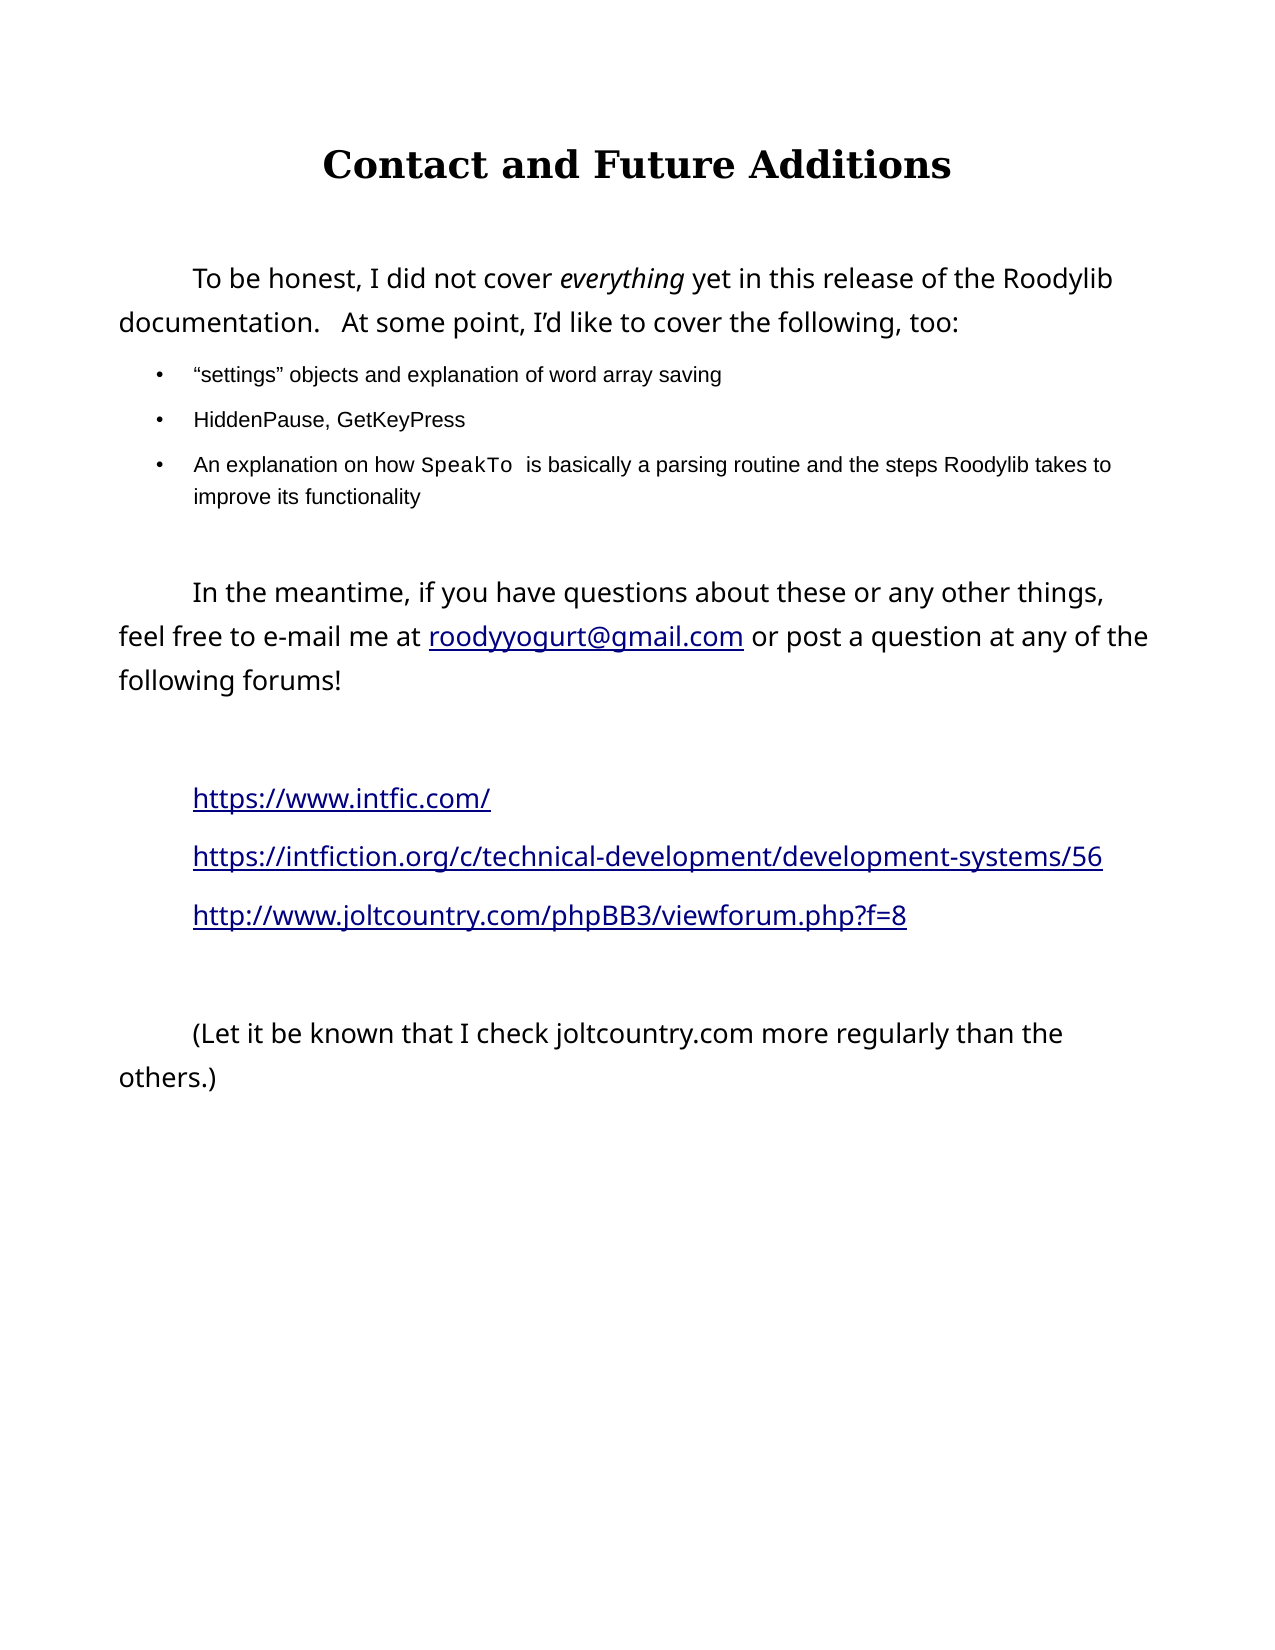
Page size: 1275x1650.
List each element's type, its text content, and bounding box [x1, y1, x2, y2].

text http://www.joltcountry.com/phpBB3/viewforum.php?f=8 [118, 897, 1157, 933]
text In the meantime, if you have questions about these or any other things, feel free to e-mail me at roodyyogurt@gmail.com or post a question at any of the following forums! [118, 573, 1157, 698]
text (Let it be known that I check joltcountry.com more regularly than the others.) [118, 1014, 1157, 1095]
text https://www.intfic.com/ [118, 779, 1157, 816]
list HiddenPause, GetKeyPress [156, 407, 1157, 432]
subtitle Contact and Future Additions [118, 143, 1157, 188]
text https://intfiction.org/c/technical-development/development-systems/56 [118, 838, 1157, 875]
list An explanation on how SpeakTo is basically a parsing routine and the steps Roodylib takes to improve its functionality [156, 452, 1157, 509]
list “settings” objects and explanation of word array saving [156, 362, 1157, 387]
text To be honest, I did not cover everything yet in this release of the Roodylib documentation. At some point, I’d like to cover the following, too: [118, 259, 1157, 340]
